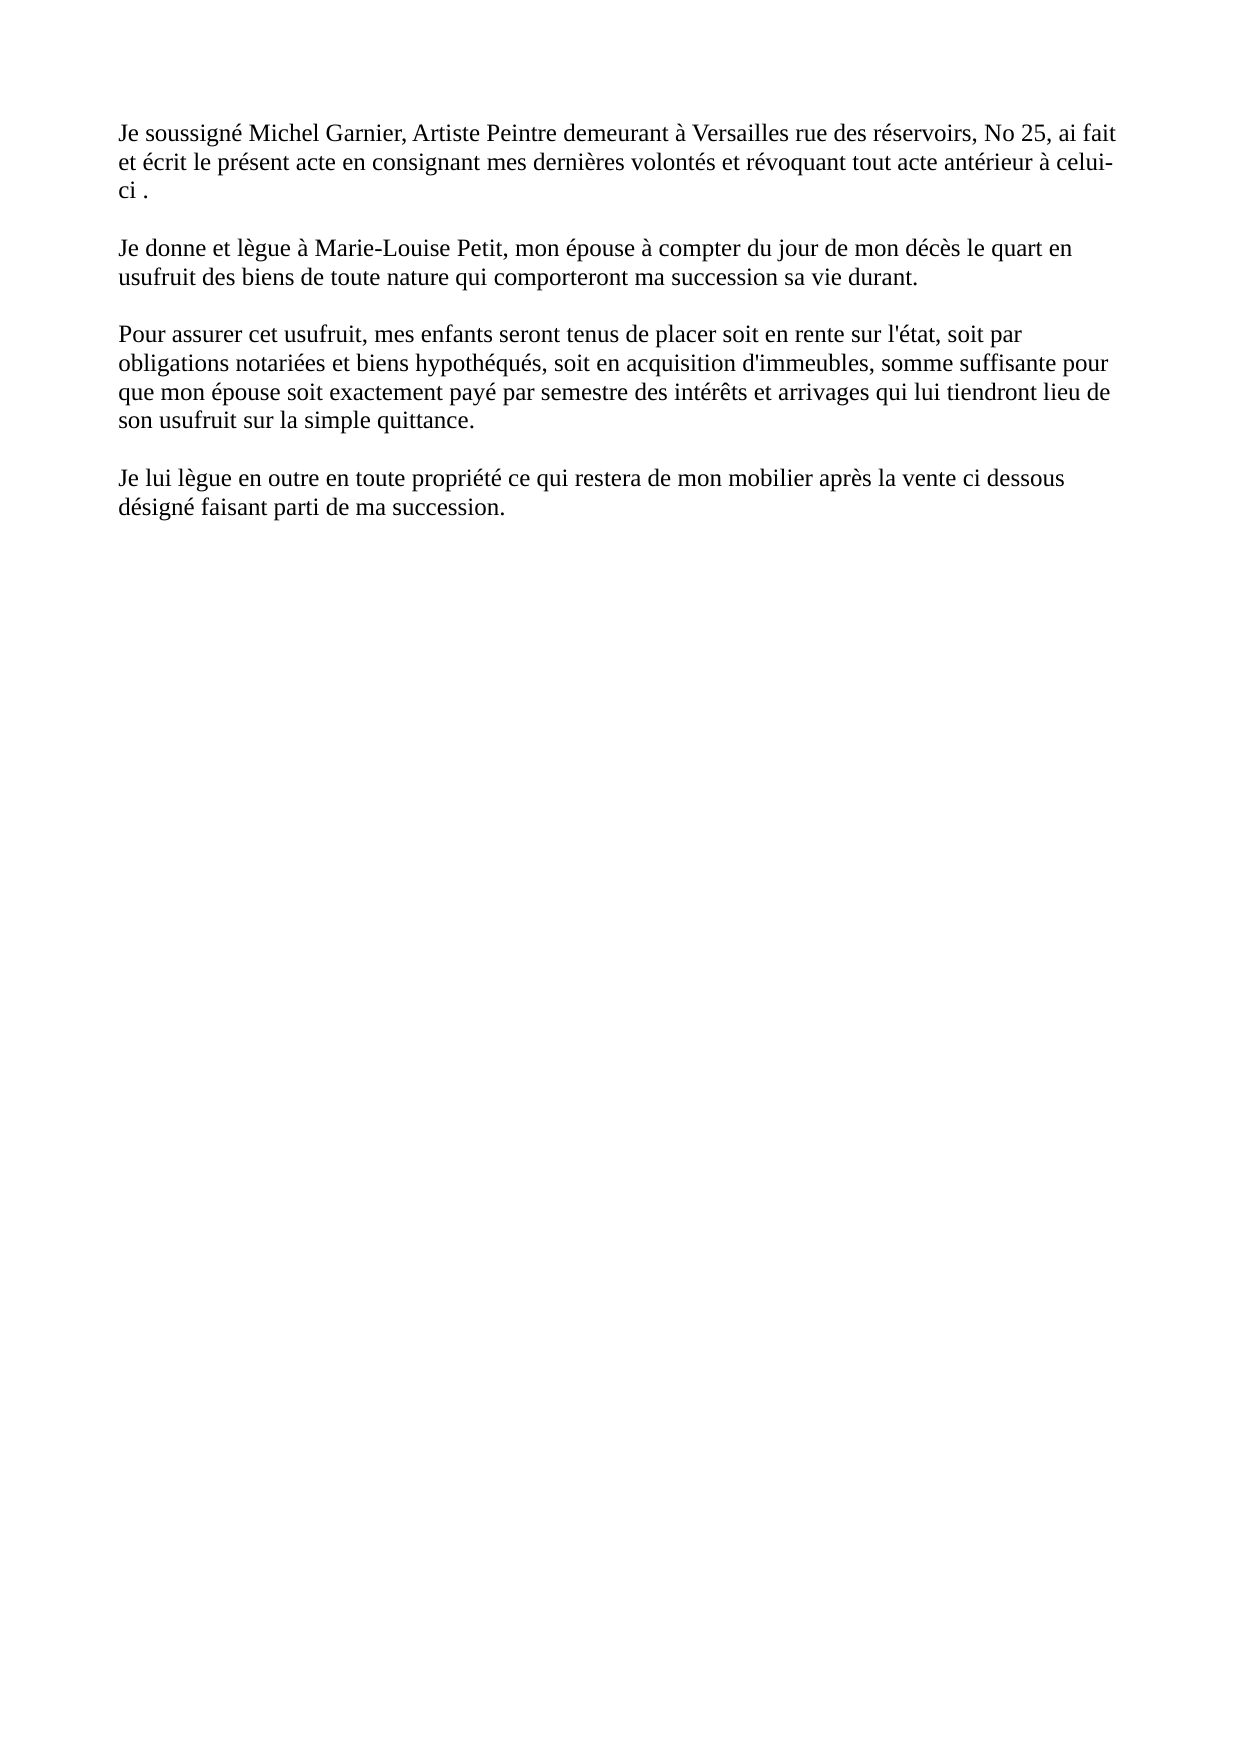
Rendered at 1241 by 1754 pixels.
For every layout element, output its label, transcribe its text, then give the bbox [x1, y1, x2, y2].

text Je soussigné Michel Garnier, Artiste Peintre demeurant à Versailles rue des réservoirs, No 25, ai fait et écrit le présent acte en consignant mes dernières volontés et révoquant tout acte antérieur à celui-ci . [118, 118, 1122, 204]
text Pour assurer cet usufruit, mes enfants seront tenus de placer soit en rente sur l'état, soit par obligations notariées et biens hypothéqués, soit en acquisition d'immeubles, somme suffisante pour que mon épouse soit exactement payé par semestre des intérêts et arrivages qui lui tiendront lieu de son usufruit sur la simple quittance. [118, 319, 1122, 434]
text Je lui lègue en outre en toute propriété ce qui restera de mon mobilier après la vente ci dessous désigné faisant parti de ma succession. [118, 463, 1122, 521]
text Je donne et lègue à Marie-Louise Petit, mon épouse à compter du jour de mon décès le quart en usufruit des biens de toute nature qui comporteront ma succession sa vie durant. [118, 233, 1122, 291]
